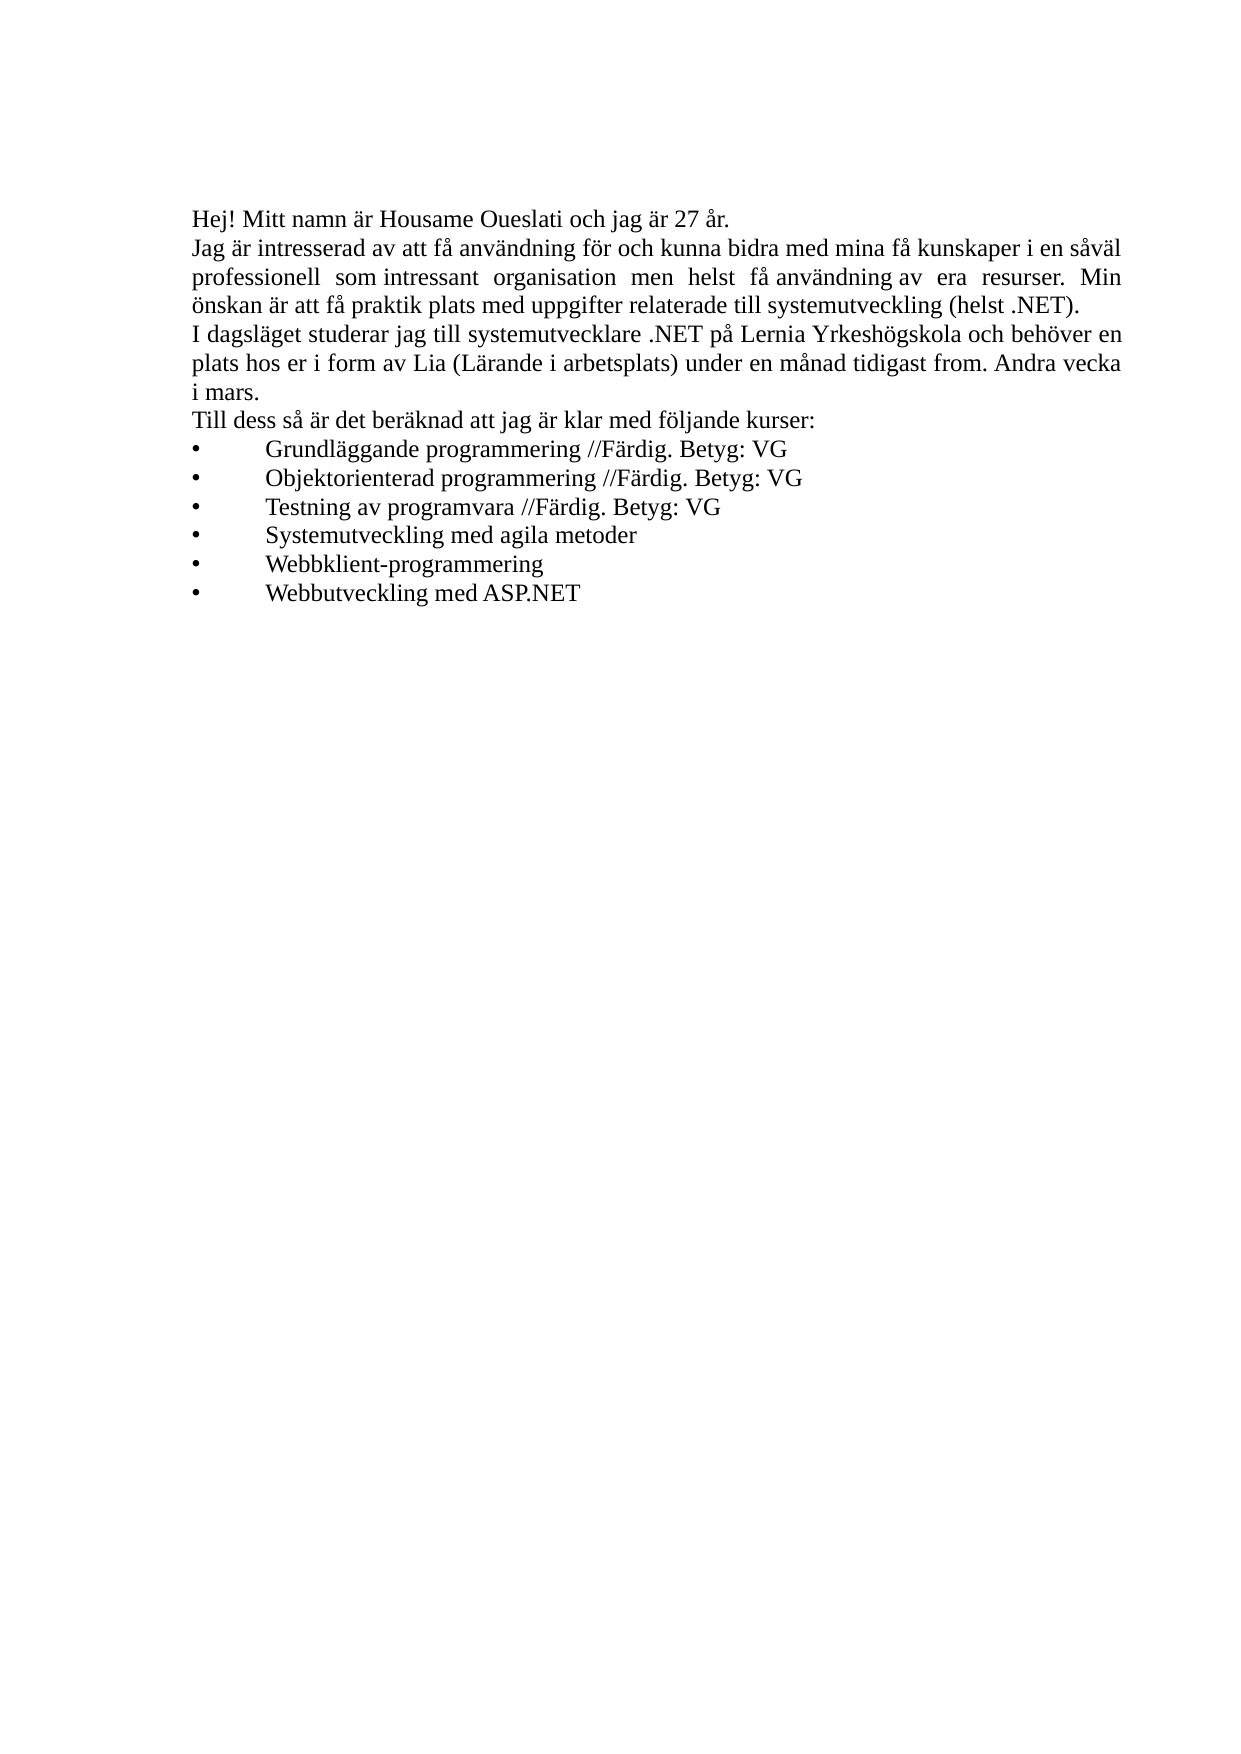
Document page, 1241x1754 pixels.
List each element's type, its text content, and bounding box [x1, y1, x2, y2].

text Hej! Mitt namn är Housame Oueslati och jag är 27 år. [192, 204, 1122, 233]
text Jag är intresserad av att få användning för och kunna bidra med mina få kunskaper i en såväl professionell som intressant organisation men helst få användning av era resurser. Min önskan är att få praktik plats med uppgifter relaterade till systemutveckling (helst .NET). [192, 233, 1122, 319]
list Testning av programvara //Färdig. Betyg: VG [192, 492, 1122, 521]
list Webbklient-programmering [192, 549, 1122, 578]
list Grundläggande programmering //Färdig. Betyg: VG [192, 434, 1122, 463]
list Systemutveckling med agila metoder [192, 521, 1122, 549]
text I dagsläget studerar jag till systemutvecklare .NET på Lernia Yrkeshögskola och behöver en plats hos er i form av Lia (Lärande i arbetsplats) under en månad tidigast from. Andra vecka i mars. [192, 319, 1122, 406]
text Till dess så är det beräknad att jag är klar med följande kurser: [192, 406, 1122, 434]
list Objektorienterad programmering //Färdig. Betyg: VG [192, 463, 1122, 492]
list Webbutveckling med ASP.NET [192, 578, 1122, 607]
